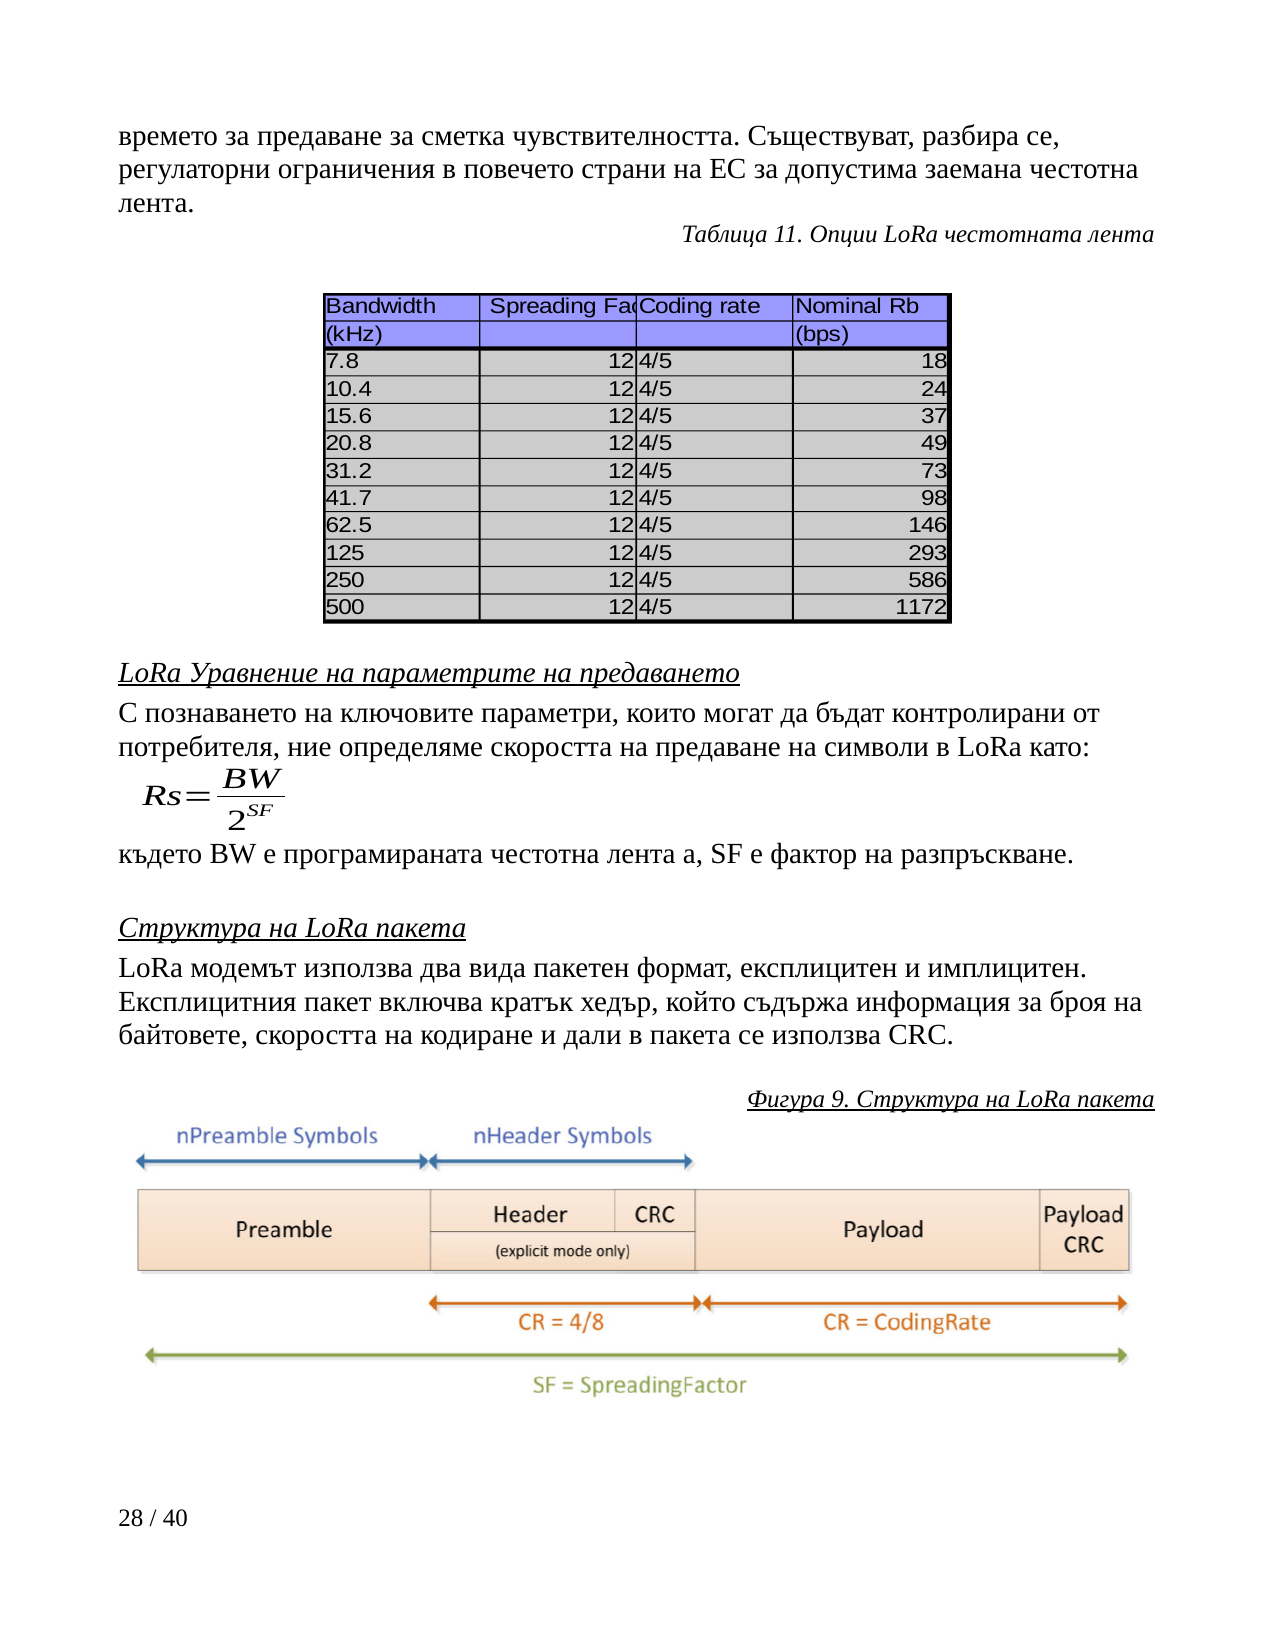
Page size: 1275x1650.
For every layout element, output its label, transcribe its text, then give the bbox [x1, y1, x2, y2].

text LoRa Уравнение на параметрите на предаването [118, 655, 1157, 689]
picture [116, 1113, 1156, 1407]
text С познаването на ключовите параметри, които могат да бъдат контролирани от потребителя, ние определяме скоростта на предаване на символи в LoRa като: където BW е програмираната честотна лентa а, SF е фактор на разпръскване. [118, 696, 1157, 870]
text Фигура 9. Структура на LoRa пакета [118, 1084, 1157, 1113]
text времето за предаване за сметка чувствителността. Съществуват, разбира се, регулаторни ограничения в повечето страни на ЕС за допустима заемана честотна лента. [118, 118, 1157, 219]
text Таблица 11. Опции LoRa честотната лента [118, 219, 1157, 247]
text Структура на LoRa пакета [118, 910, 1157, 943]
text LoRa модемът използва два вида пакетен формат, експлицитен и имплицитен. Експлицитния пакет включва кратък хедър, който съдържа информация за броя на байтовете, скоростта на кодиране и дали в пакета се използва CRC. [118, 950, 1157, 1084]
